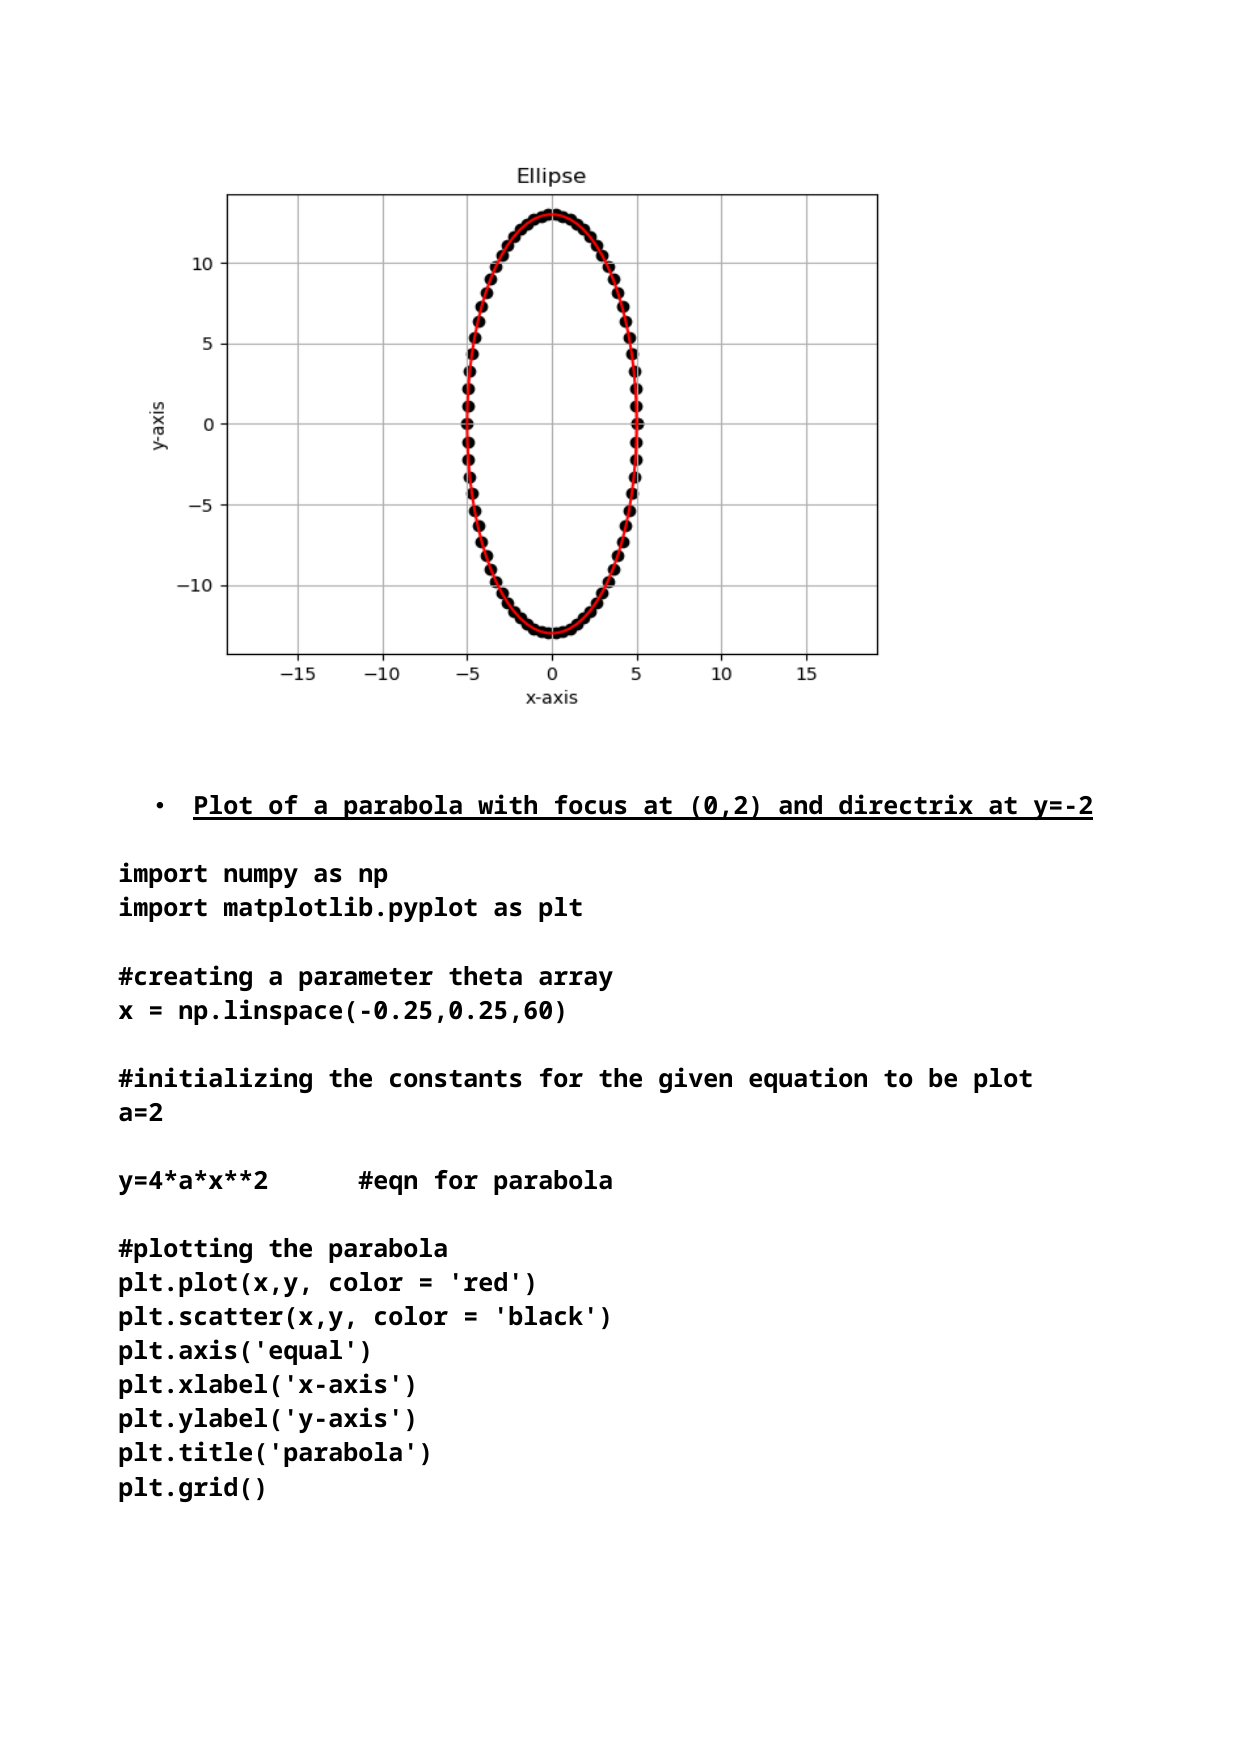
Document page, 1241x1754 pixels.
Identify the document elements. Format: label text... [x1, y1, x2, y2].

picture [122, 122, 960, 720]
text a=2 [118, 1094, 1122, 1128]
text y=4*a*x**2 #eqn for parabola [118, 1163, 1122, 1197]
text plt.title('parabola') [118, 1435, 1122, 1469]
text plt.plot(x,y, color = 'red') [118, 1265, 1122, 1299]
text x = np.linspace(-0.25,0.25,60) [118, 992, 1122, 1026]
text plt.xlabel('x-axis') [118, 1367, 1122, 1401]
text #initializing the constants for the given equation to be plot [118, 1060, 1122, 1094]
text plt.axis('equal') [118, 1333, 1122, 1367]
text #creating a parameter theta array [118, 958, 1122, 992]
text plt.scatter(x,y, color = 'black') [118, 1299, 1122, 1333]
text plt.ylabel('y-axis') [118, 1401, 1122, 1435]
list Plot of a parabola with focus at (0,2) and directrix at y=-2 [156, 788, 1122, 822]
text #plotting the parabola [118, 1231, 1122, 1265]
text import matplotlib.pyplot as plt [118, 890, 1122, 924]
text import numpy as np [118, 856, 1122, 890]
text plt.grid() [118, 1469, 1122, 1503]
